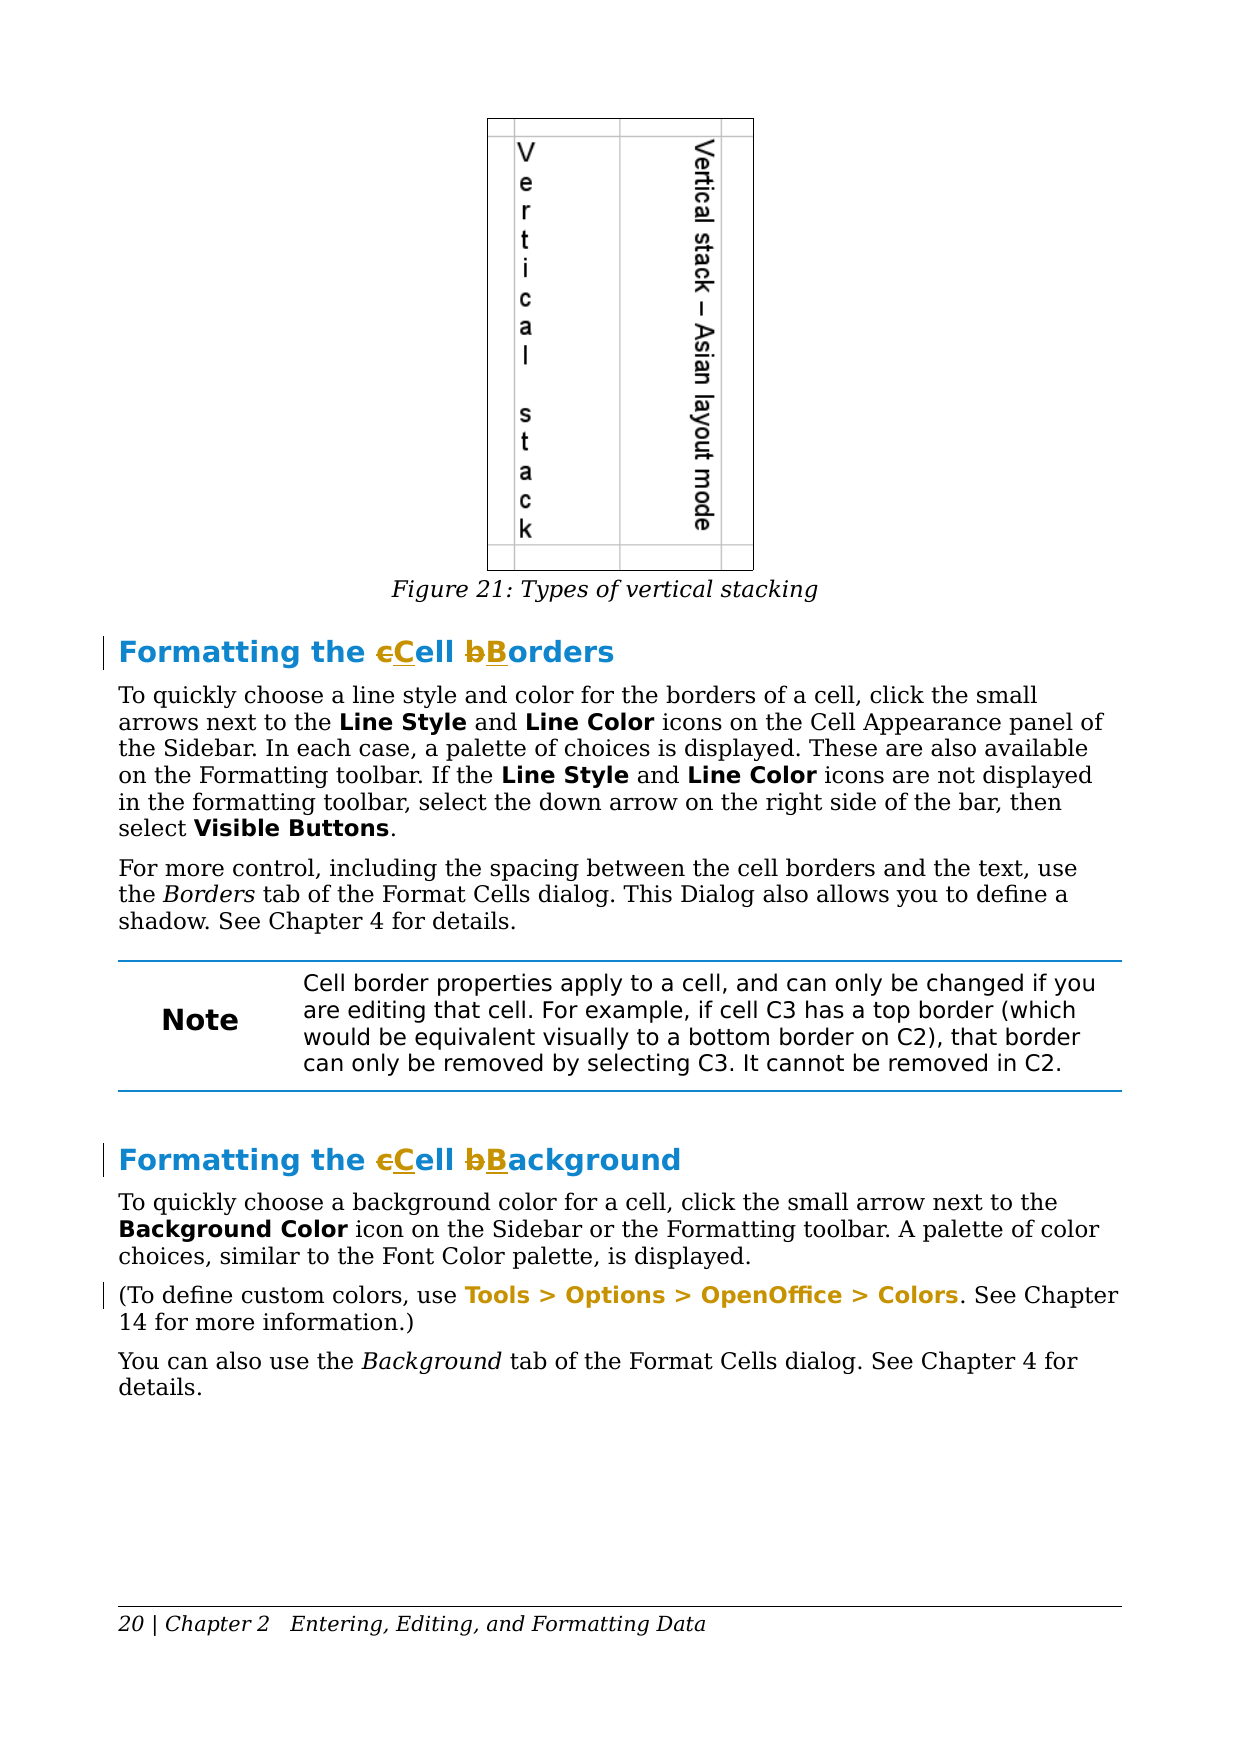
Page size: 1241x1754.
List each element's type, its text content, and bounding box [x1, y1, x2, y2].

text To quickly choose a line style and color for the borders of a cell, click the small arrows next to the Line Style and Line Color icons on the Cell Appearance panel of the Sidebar. In each case, a palette of choices is displayed. These are also available on the Formatting toolbar. If the Line Style and Line Color icons are not displayed in the formatting toolbar, select the down arrow on the right side of the bar, then select Visible Buttons. [118, 682, 1122, 842]
text For more control, including the spacing between the cell borders and the text, use the Borders tab of the Format Cells dialog. This Dialog also allows you to define a shadow. See Chapter 4 for details. [118, 855, 1122, 935]
subtitle Formatting the Cell Borders [118, 636, 1122, 670]
subtitle Formatting the Cell Background [118, 1143, 1122, 1177]
text You can also use the Background tab of the Format Cells dialog. See Chapter 4 for details. [118, 1348, 1122, 1401]
text To quickly choose a background color for a cell, click the small arrow next to the Background Color icon on the Sidebar or the Formatting toolbar. A palette of color choices, similar to the Font Color palette, is displayed. [118, 1189, 1122, 1269]
text (To define custom colors, use Tools > Options > OpenOffice > Colors. See Chapter 14 for more information.) [118, 1282, 1122, 1335]
picture [488, 119, 753, 570]
table_header Cell border properties apply to a cell, and can only be changed if you are editing that cell. For example, if cell C3 has a top border (which would be equivalent visually to a bottom border on C2), that border can only be removed by selecting C3. It cannot be removed in C2. [281, 962, 1122, 1090]
text Figure 21: Types of vertical stacking [392, 576, 848, 603]
table_header Note [118, 962, 281, 1090]
